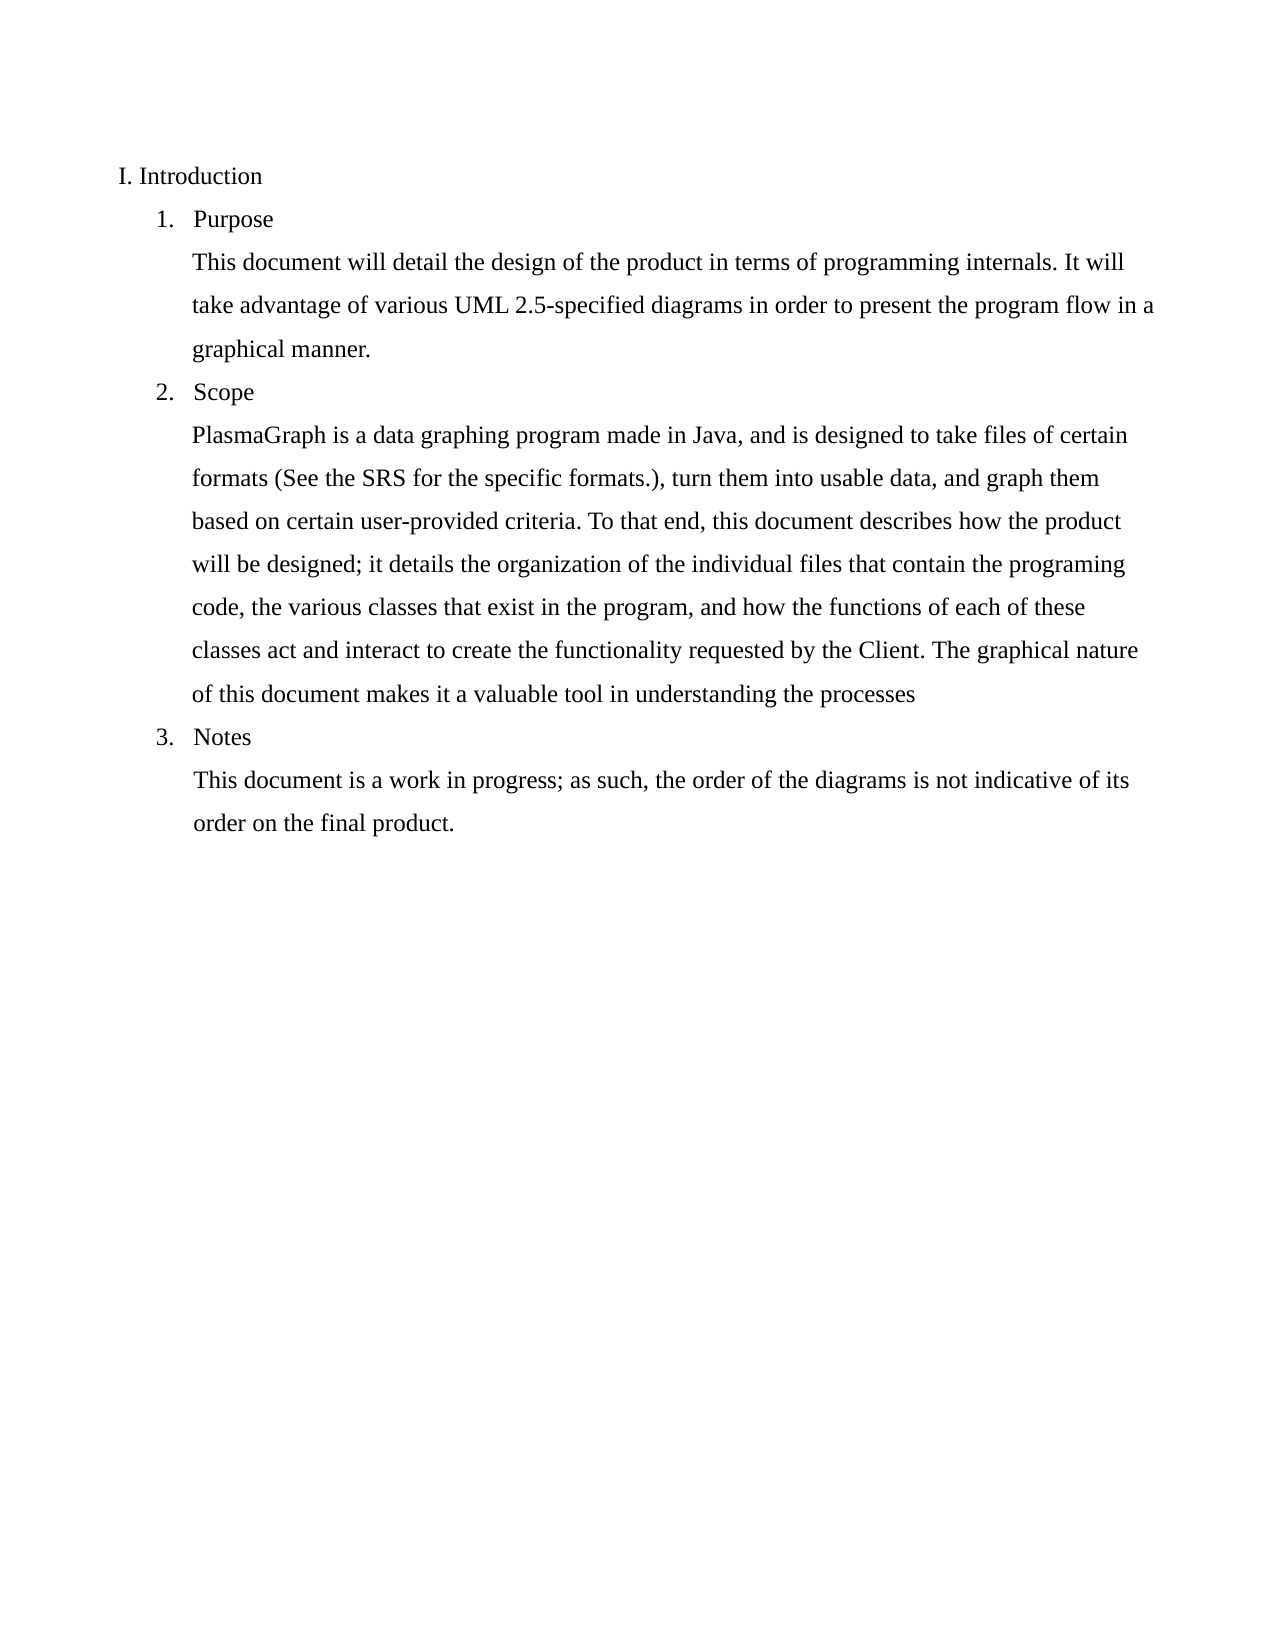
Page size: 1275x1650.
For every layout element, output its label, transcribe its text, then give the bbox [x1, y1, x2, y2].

list This document is a work in progress; as such, the order of the diagrams is not indicative of its order on the final product. [156, 765, 1157, 837]
text PlasmaGraph is a data graphing program made in Java, and is designed to take files of certain formats (See the SRS for the specific formats.), turn them into usable data, and graph them based on certain user-provided criteria. To that end, this document describes how the product will be designed; it details the organization of the individual files that contain the programing code, the various classes that exist in the program, and how the functions of each of these classes act and interact to create the functionality requested by the Client. The graphical nature of this document makes it a valuable tool in understanding the processes [192, 420, 1157, 707]
text This document will detail the design of the product in terms of programming internals. It will take advantage of various UML 2.5-specified diagrams in order to present the program flow in a graphical manner. [192, 247, 1157, 362]
list Notes [156, 722, 1157, 751]
list Purpose [156, 204, 1157, 233]
text I. Introduction [118, 161, 1157, 190]
list Scope [156, 377, 1157, 406]
